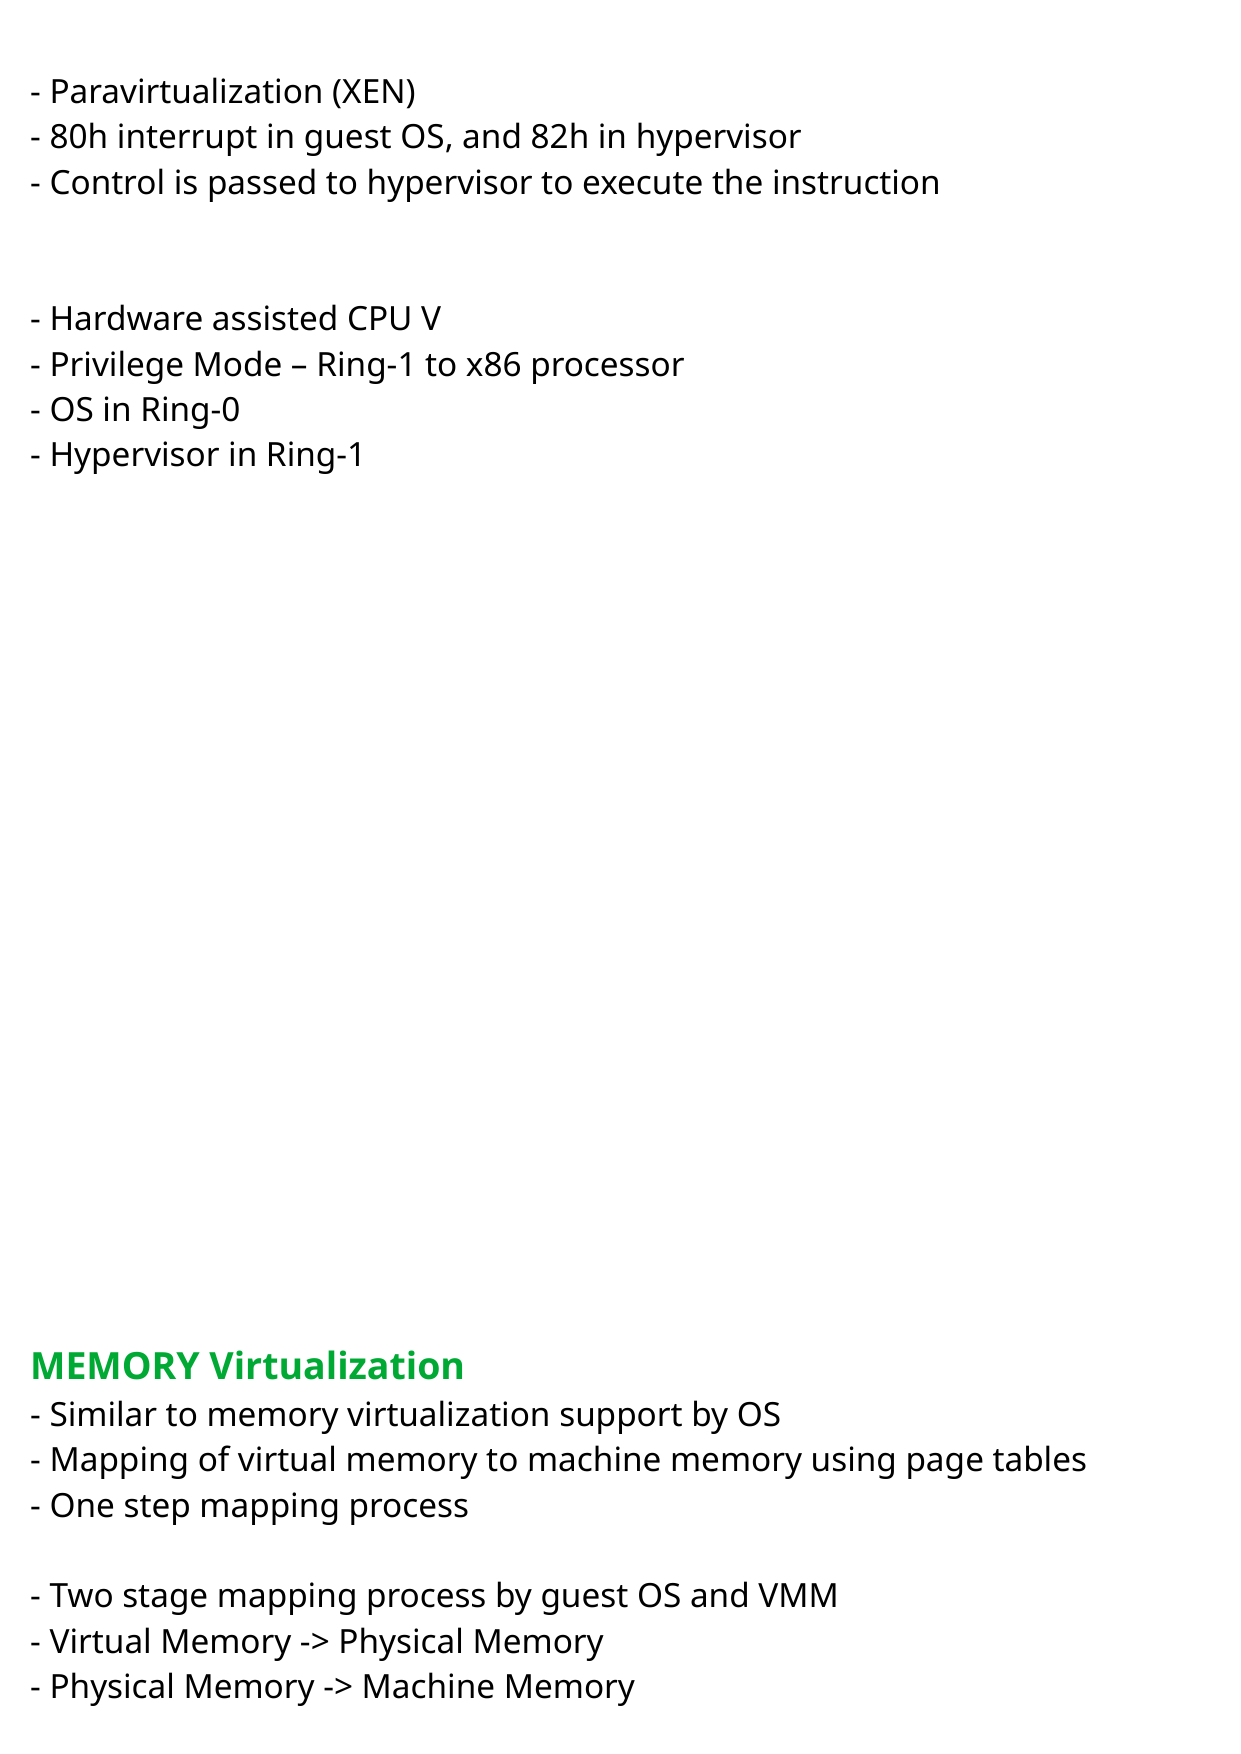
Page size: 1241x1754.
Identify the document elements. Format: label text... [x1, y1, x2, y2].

subtitle - OS in Ring-0 [30, 386, 1211, 431]
subtitle - Paravirtualization (XEN) [30, 68, 1211, 113]
subtitle MEMORY Virtualization [30, 1339, 1211, 1391]
subtitle - Mapping of virtual memory to machine memory using page tables [30, 1436, 1211, 1481]
subtitle - Virtual Memory -> Physical Memory [30, 1618, 1211, 1663]
subtitle - Two stage mapping process by guest OS and VMM [30, 1572, 1211, 1618]
subtitle - Control is passed to hypervisor to execute the instruction [30, 159, 1211, 204]
subtitle - Similar to memory virtualization support by OS [30, 1391, 1211, 1436]
subtitle - Hypervisor in Ring-1 [30, 431, 1211, 477]
subtitle - Hardware assisted CPU V [30, 295, 1211, 340]
subtitle - One step mapping process [30, 1481, 1211, 1527]
subtitle - 80h interrupt in guest OS, and 82h in hypervisor [30, 113, 1211, 159]
subtitle - Physical Memory -> Machine Memory [30, 1663, 1211, 1708]
subtitle - Privilege Mode – Ring-1 to x86 processor [30, 340, 1211, 386]
